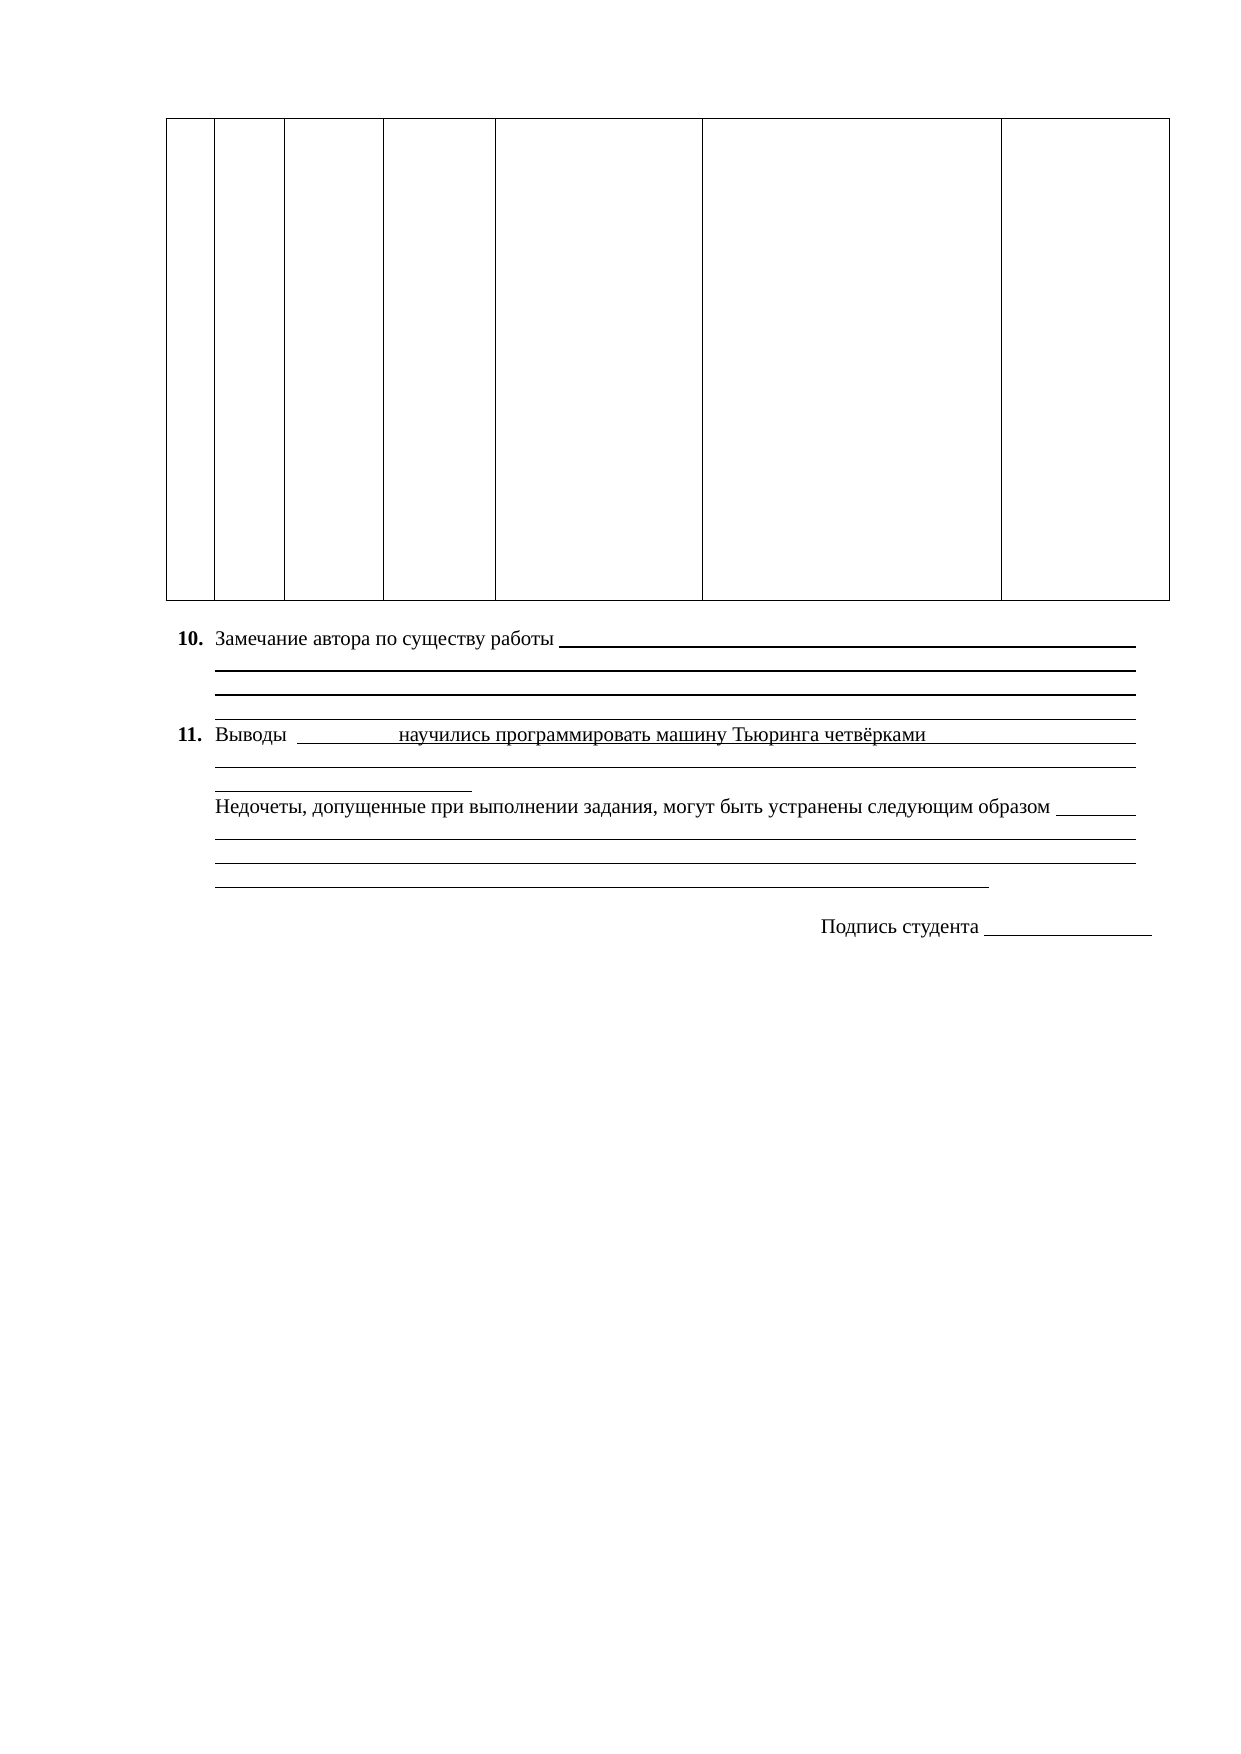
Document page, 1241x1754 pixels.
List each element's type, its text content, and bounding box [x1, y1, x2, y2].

table_cell [496, 119, 702, 600]
text Недочеты, допущенные при выполнении задания, могут быть устранены следующим образом [215, 794, 1152, 890]
table_cell [215, 119, 284, 600]
table_cell [703, 119, 1001, 600]
text Подпись студента [215, 914, 1152, 938]
list Замечание автора по существу работы [177, 626, 1152, 722]
table_cell [384, 119, 495, 600]
table_cell [1002, 119, 1169, 600]
list Выводы научились программировать машину Тьюринга четвёрками [177, 722, 1152, 794]
table_cell [285, 119, 383, 600]
table_cell [167, 119, 214, 600]
